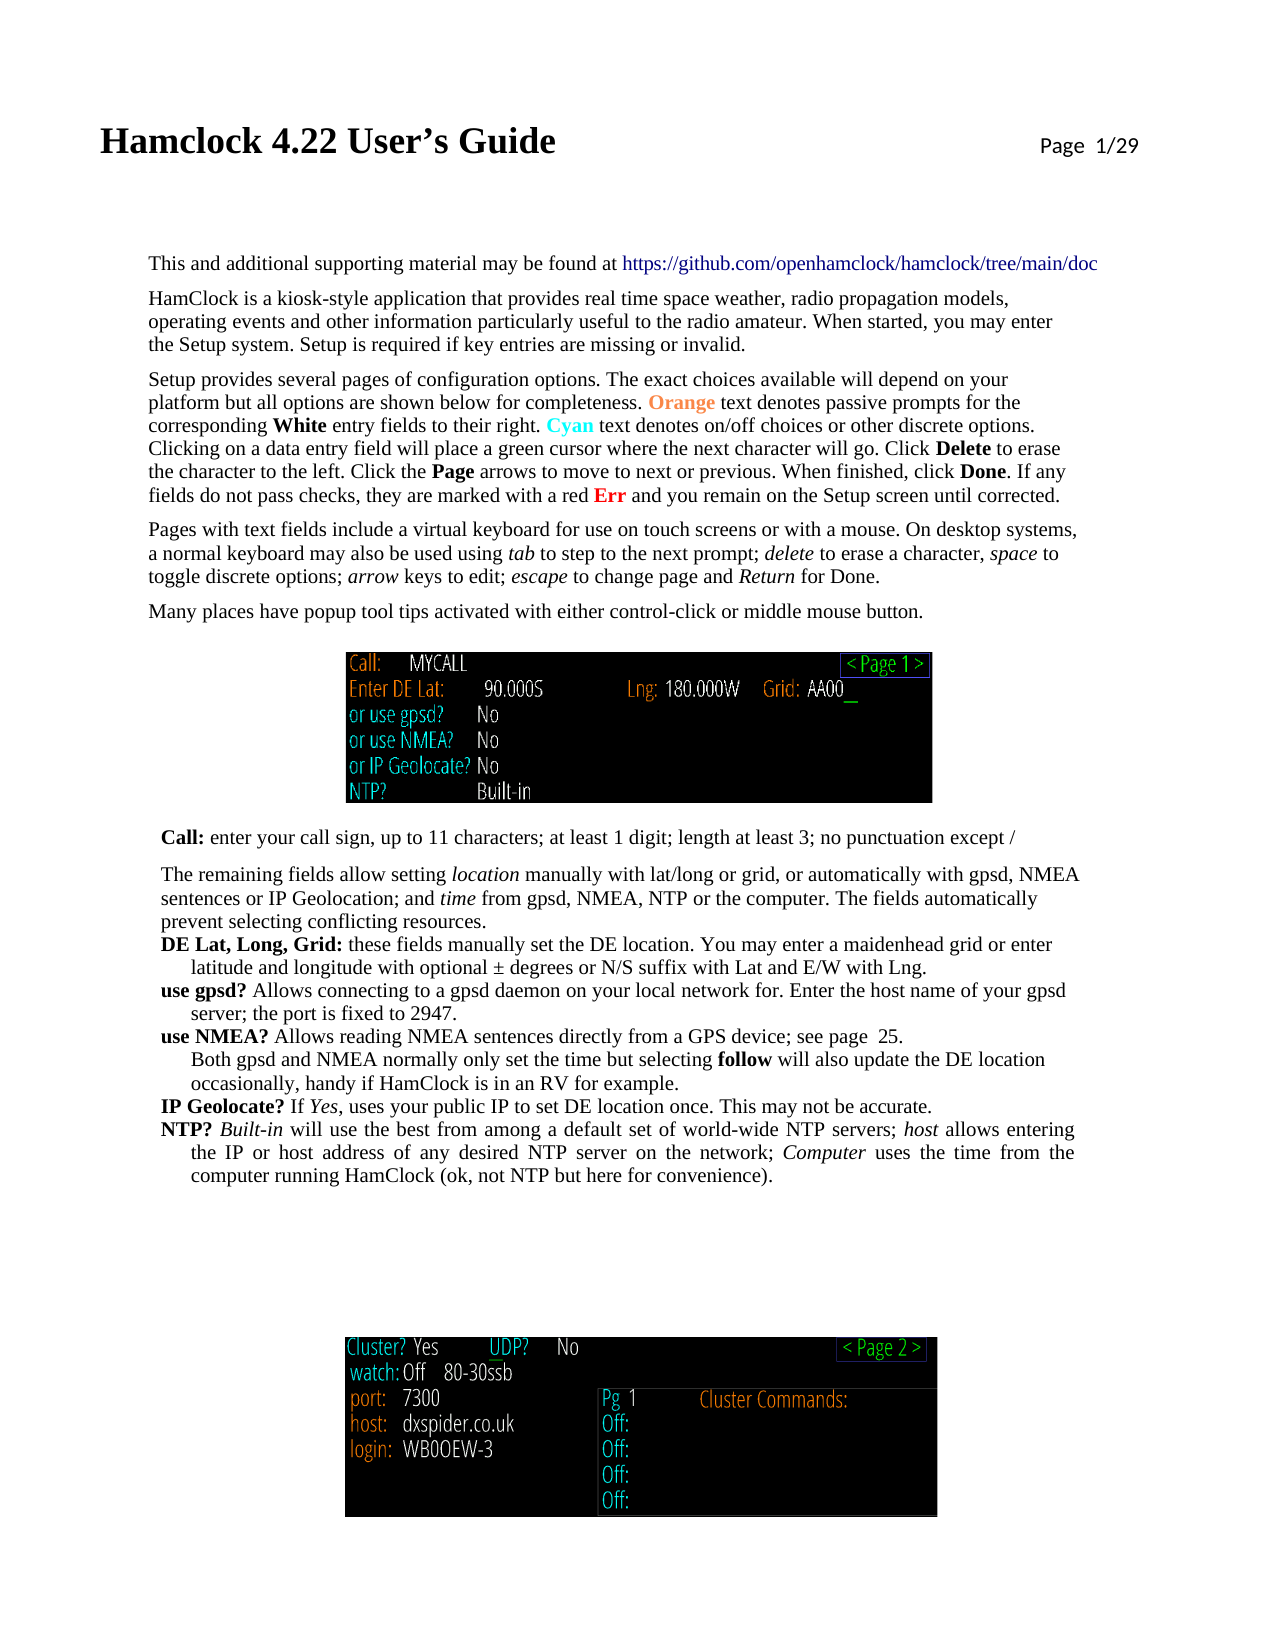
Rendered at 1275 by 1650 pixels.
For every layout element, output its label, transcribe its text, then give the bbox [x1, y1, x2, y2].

text use NMEA? Allows reading NMEA sentences directly from a GPS device; see page 25. [161, 1025, 1157, 1048]
text The remaining fields allow setting location manually with lat/long or grid, or automatically with gpsd, NMEA sentences or IP Geolocation; and time from gpsd, NMEA, NTP or the computer. The fields automatically prevent selecting conflicting resources. [161, 863, 1083, 933]
text Many places have popup tool tips activated with either control-click or middle mouse button. [148, 599, 1157, 623]
text DE Lat, Long, Grid: these fields manually set the DE location. You may enter a maidenhead grid or enter latitude and longitude with optional ± degrees or N/S suffix with Lat and E/W with Lng. [161, 933, 1083, 979]
picture [345, 652, 933, 803]
text Pages with text fields include a virtual keyboard for use on touch screens or with a mouse. On desktop systems, a normal keyboard may also be used using tab to step to the next prompt; delete to erase a character, space to toggle discrete options; arrow keys to edit; escape to change page and Return for Done. [148, 518, 1083, 588]
picture [345, 1337, 938, 1517]
text use gpsd? Allows connecting to a gpsd daemon on your local network for. Enter the host name of your gpsd server; the port is fixed to 2947. [161, 979, 1083, 1025]
text Call: enter your call sign, up to 11 characters; at least 1 digit; length at least 3; no punctuation except / [161, 824, 1157, 849]
text HamClock is a kiosk-style application that provides real time space weather, radio propagation models, operating events and other information particularly useful to the radio amateur. When started, you may enter the Setup system. Setup is required if key entries are missing or invalid. [148, 287, 1083, 356]
text Both gpsd and NMEA normally only set the time but selecting follow will also update the DE location occasionally, handy if HamClock is in an RV for example. [191, 1048, 1083, 1095]
text This and additional supporting material may be found at https://github.com/openhamclock/hamclock/tree/main/doc [148, 251, 1157, 275]
text IP Geolocate? If Yes, uses your public IP to set DE location once. This may not be accurate. [161, 1095, 1157, 1118]
text NTP? Built-in will use the best from among a default set of world-wide NTP servers; host allows entering the IP or host address of any desired NTP server on the network; Computer uses the time from the computer running HamClock (ok, not NTP but here for convenience). [161, 1118, 1075, 1187]
text Setup provides several pages of configuration options. The exact choices available will depend on your platform but all options are shown below for completeness. Orange text denotes passive prompts for the corresponding White entry fields to their right. Cyan text denotes on/off choices or other discrete options. Clicking on a data entry field will place a green cursor where the next character will go. Click Delete to erase the character to the left. Click the Page arrows to move to next or previous. When finished, click Done. If any fields do not pass checks, they are marked with a red Err and you remain on the Setup screen until corrected. [148, 368, 1083, 507]
